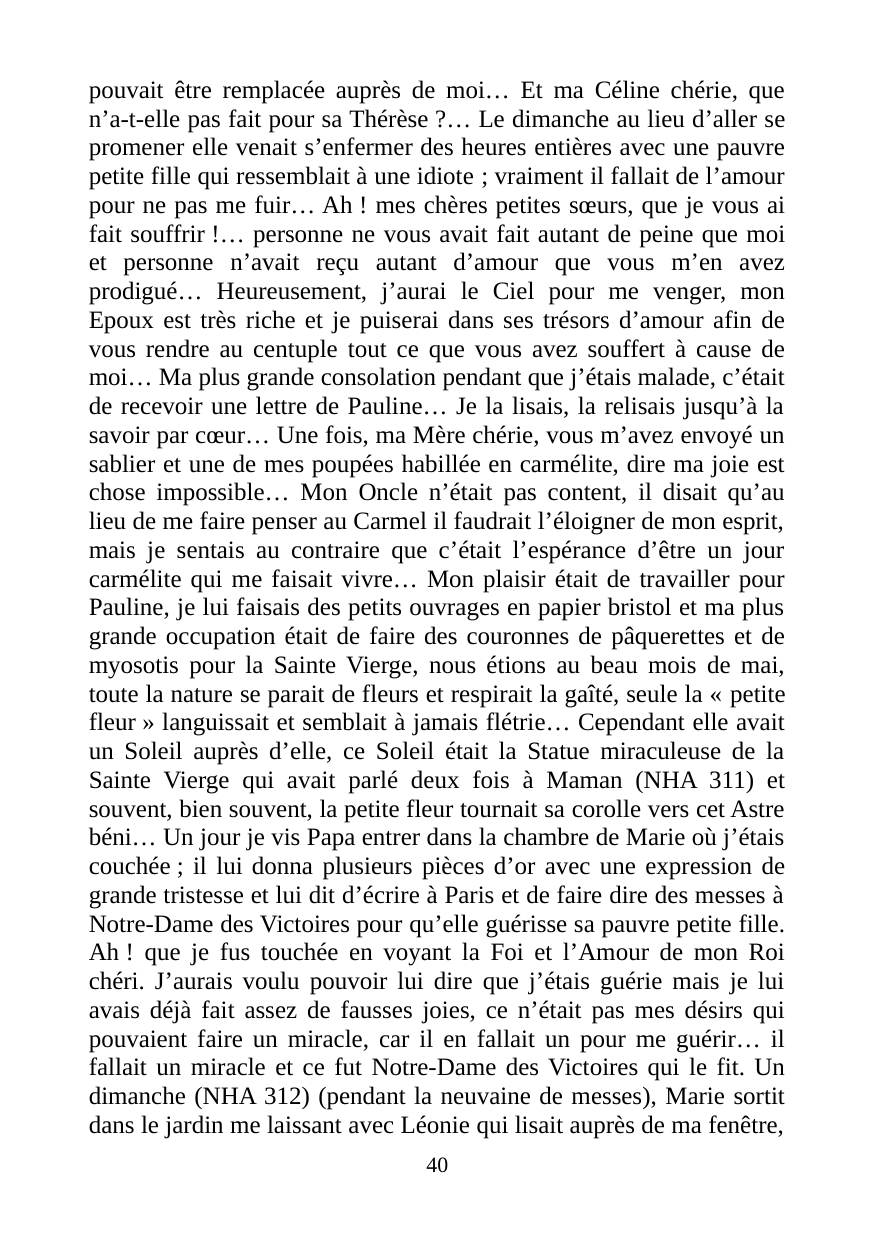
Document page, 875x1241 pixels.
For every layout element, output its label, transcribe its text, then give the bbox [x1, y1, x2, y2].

text pouvait être remplacée auprès de moi… Et ma Céline chérie, que n’a-t-elle pas fait pour sa Thérèse ?… Le dimanche au lieu d’aller se promener elle venait s’enfermer des heures entières avec une pauvre petite fille qui ressemblait à une idiote ; vraiment il fallait de l’amour pour ne pas me fuir… Ah ! mes chères petites sœurs, que je vous ai fait souffrir !… personne ne vous avait fait autant de peine que moi et personne n’avait reçu autant d’amour que vous m’en avez prodigué… Heureusement, j’aurai le Ciel pour me venger, mon Epoux est très riche et je puiserai dans ses trésors d’amour afin de vous rendre au centuple tout ce que vous avez souffert à cause de moi… Ma plus grande consolation pendant que j’étais malade, c’était de recevoir une lettre de Pauline… Je la lisais, la relisais jusqu’à la savoir par cœur… Une fois, ma Mère chérie, vous m’avez envoyé un sablier et une de mes poupées habillée en carmélite, dire ma joie est chose impossible… Mon Oncle n’était pas content, il disait qu’au lieu de me faire penser au Carmel il faudrait l’éloigner de mon esprit, mais je sentais au contraire que c’était l’espérance d’être un jour carmélite qui me faisait vivre… Mon plaisir était de travailler pour Pauline, je lui faisais des petits ouvrages en papier bristol et ma plus grande occupation était de faire des couronnes de pâquerettes et de myosotis pour la Sainte Vierge, nous étions au beau mois de mai, toute la nature se parait de fleurs et respirait la gaîté, seule la « petite fleur » languissait et semblait à jamais flétrie… Cependant elle avait un Soleil auprès d’elle, ce Soleil était la Statue miraculeuse de la Sainte Vierge qui avait parlé deux fois à Maman (NHA 311) et souvent, bien souvent, la petite fleur tournait sa corolle vers cet Astre béni… Un jour je vis Papa entrer dans la chambre de Marie où j’étais couchée ; il lui donna plusieurs pièces d’or avec une expression de grande tristesse et lui dit d’écrire à Paris et de faire dire des messes à Notre-Dame des Victoires pour qu’elle guérisse sa pauvre petite fille. Ah ! que je fus touchée en voyant la Foi et l’Amour de mon Roi chéri. J’aurais voulu pouvoir lui dire que j’étais guérie mais je lui avais déjà fait assez de fausses joies, ce n’était pas mes désirs qui pouvaient faire un miracle, car il en fallait un pour me guérir… il fallait un miracle et ce fut Notre-Dame des Victoires qui le fit. Un dimanche (NHA 312) (pendant la neuvaine de messes), Marie sortit dans le jardin me laissant avec Léonie qui lisait auprès de ma fenêtre, [88, 75, 786, 1139]
